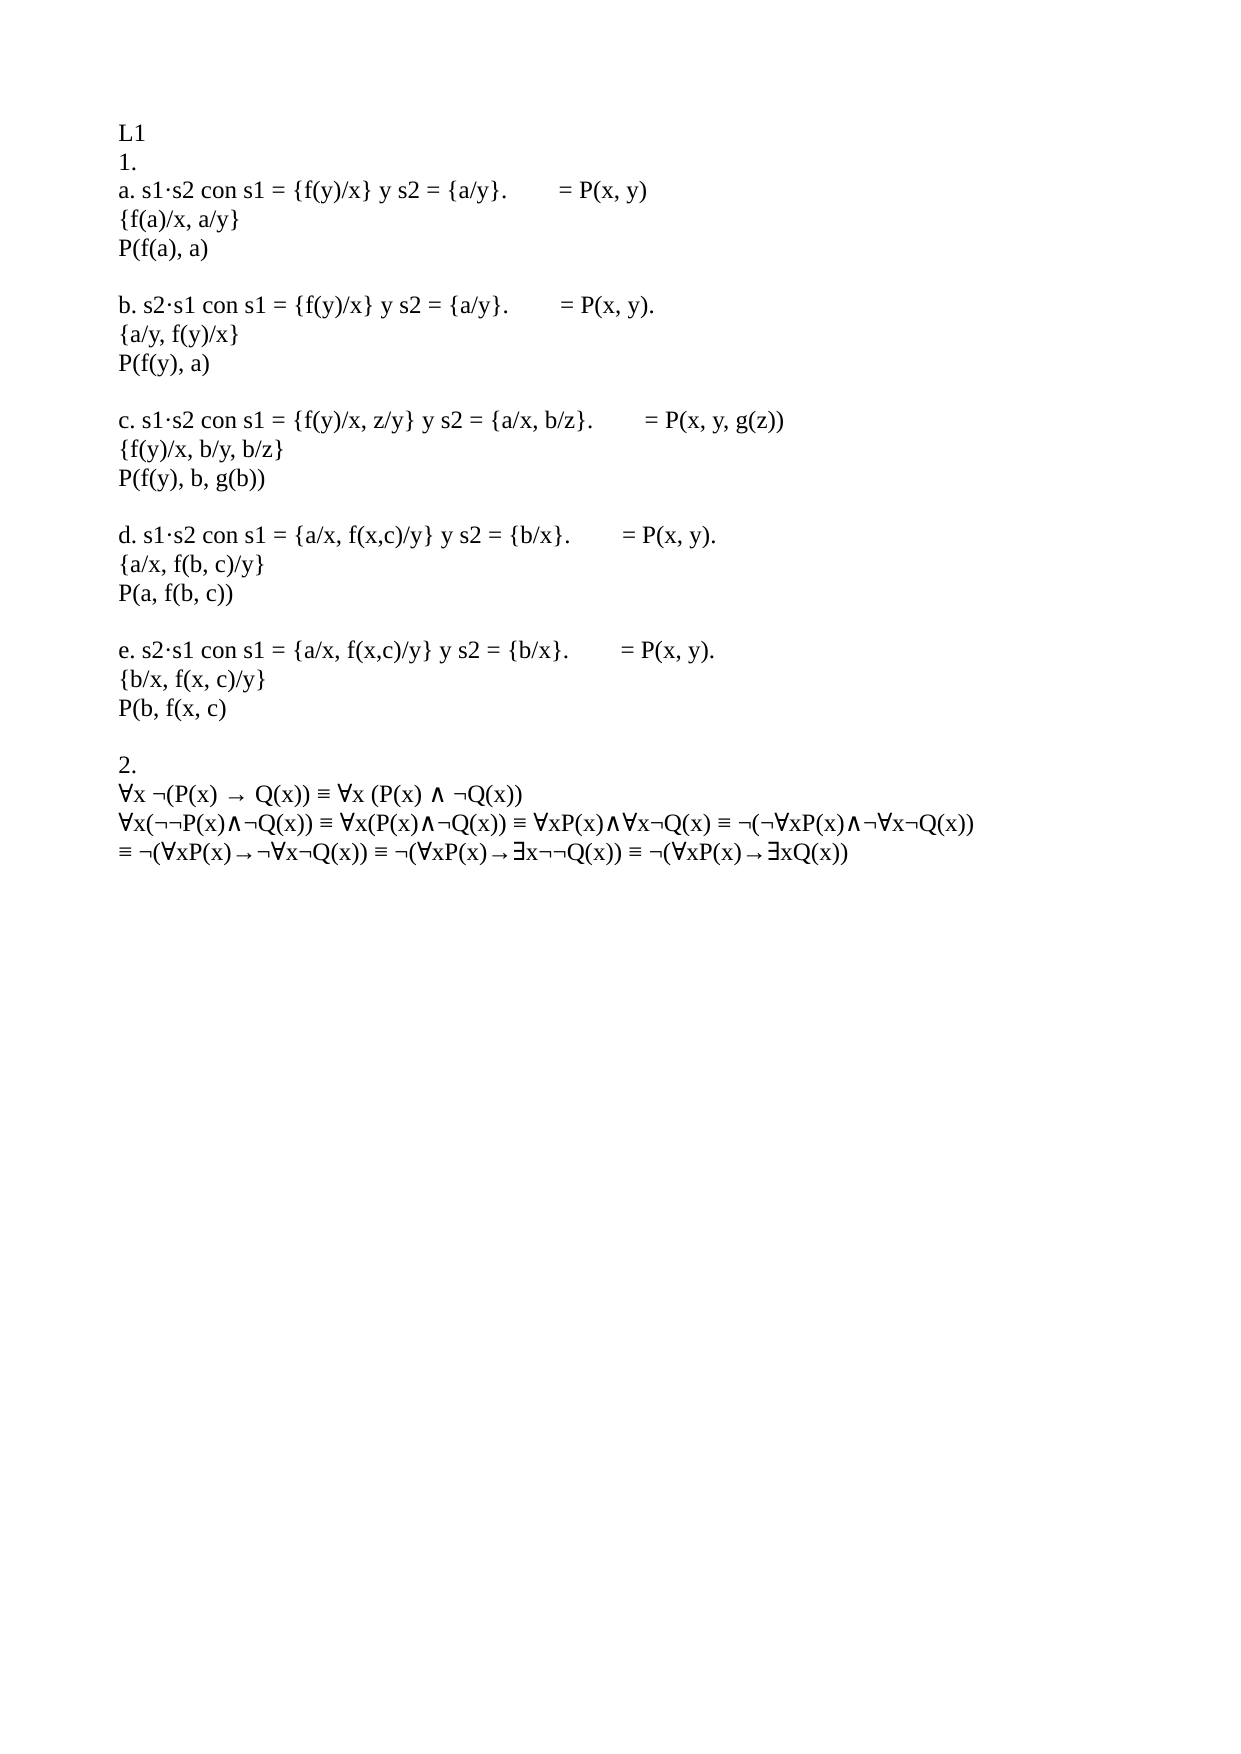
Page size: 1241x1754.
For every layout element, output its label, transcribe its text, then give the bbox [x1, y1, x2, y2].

text P(f(a), a) [118, 233, 1122, 262]
text e. s2·s1 con s1 = {a/x, f(x,c)/y} y s2 = {b/x}. 𝛽𝛽 = P(x, y). [118, 636, 1122, 664]
text d. s1·s2 con s1 = {a/x, f(x,c)/y} y s2 = {b/x}. 𝛽𝛽 = P(x, y). [118, 521, 1122, 549]
text a. s1·s2 con s1 = {f(y)/x} y s2 = {a/y}. 𝛽𝛽 = P(x, y) [118, 176, 1122, 204]
text 1. [118, 147, 1122, 176]
text P(a, f(b, c)) [118, 578, 1122, 607]
text {f(y)/x, b/y, b/z} [118, 434, 1122, 463]
text P(f(y), a) [118, 348, 1122, 377]
text ∀x(¬¬P(x)∧¬Q(x)) ≡ ∀x(P(x)∧¬Q(x)) ≡ ∀xP(x)∧∀x¬Q(x) ≡ ¬(¬∀xP(x)∧¬∀x¬Q(x)) [118, 808, 1122, 837]
text ≡ ¬(∀xP(x)→¬∀x¬Q(x)) ≡ ¬(∀xP(x)→∃x¬¬Q(x)) ≡ ¬(∀xP(x)→∃xQ(x)) [118, 837, 1122, 866]
text P(f(y), b, g(b)) [118, 463, 1122, 492]
text {a/x, f(b, c)/y} [118, 549, 1122, 578]
text {b/x, f(x, c)/y} [118, 664, 1122, 693]
text {f(a)/x, a/y} [118, 204, 1122, 233]
text L1 [118, 118, 1122, 147]
text P(b, f(x, c) [118, 693, 1122, 722]
text c. s1·s2 con s1 = {f(y)/x, z/y} y s2 = {a/x, b/z}. 𝛽𝛽 = P(x, y, g(z)) [118, 406, 1122, 434]
text 2. [118, 751, 1122, 779]
text b. s2·s1 con s1 = {f(y)/x} y s2 = {a/y}. 𝛽𝛽 = P(x, y). [118, 291, 1122, 319]
text {a/y, f(y)/x} [118, 319, 1122, 348]
text ∀x ¬(P(x) → Q(x)) ≡ ∀x (P(x) ∧ ¬Q(x)) [118, 779, 1122, 808]
